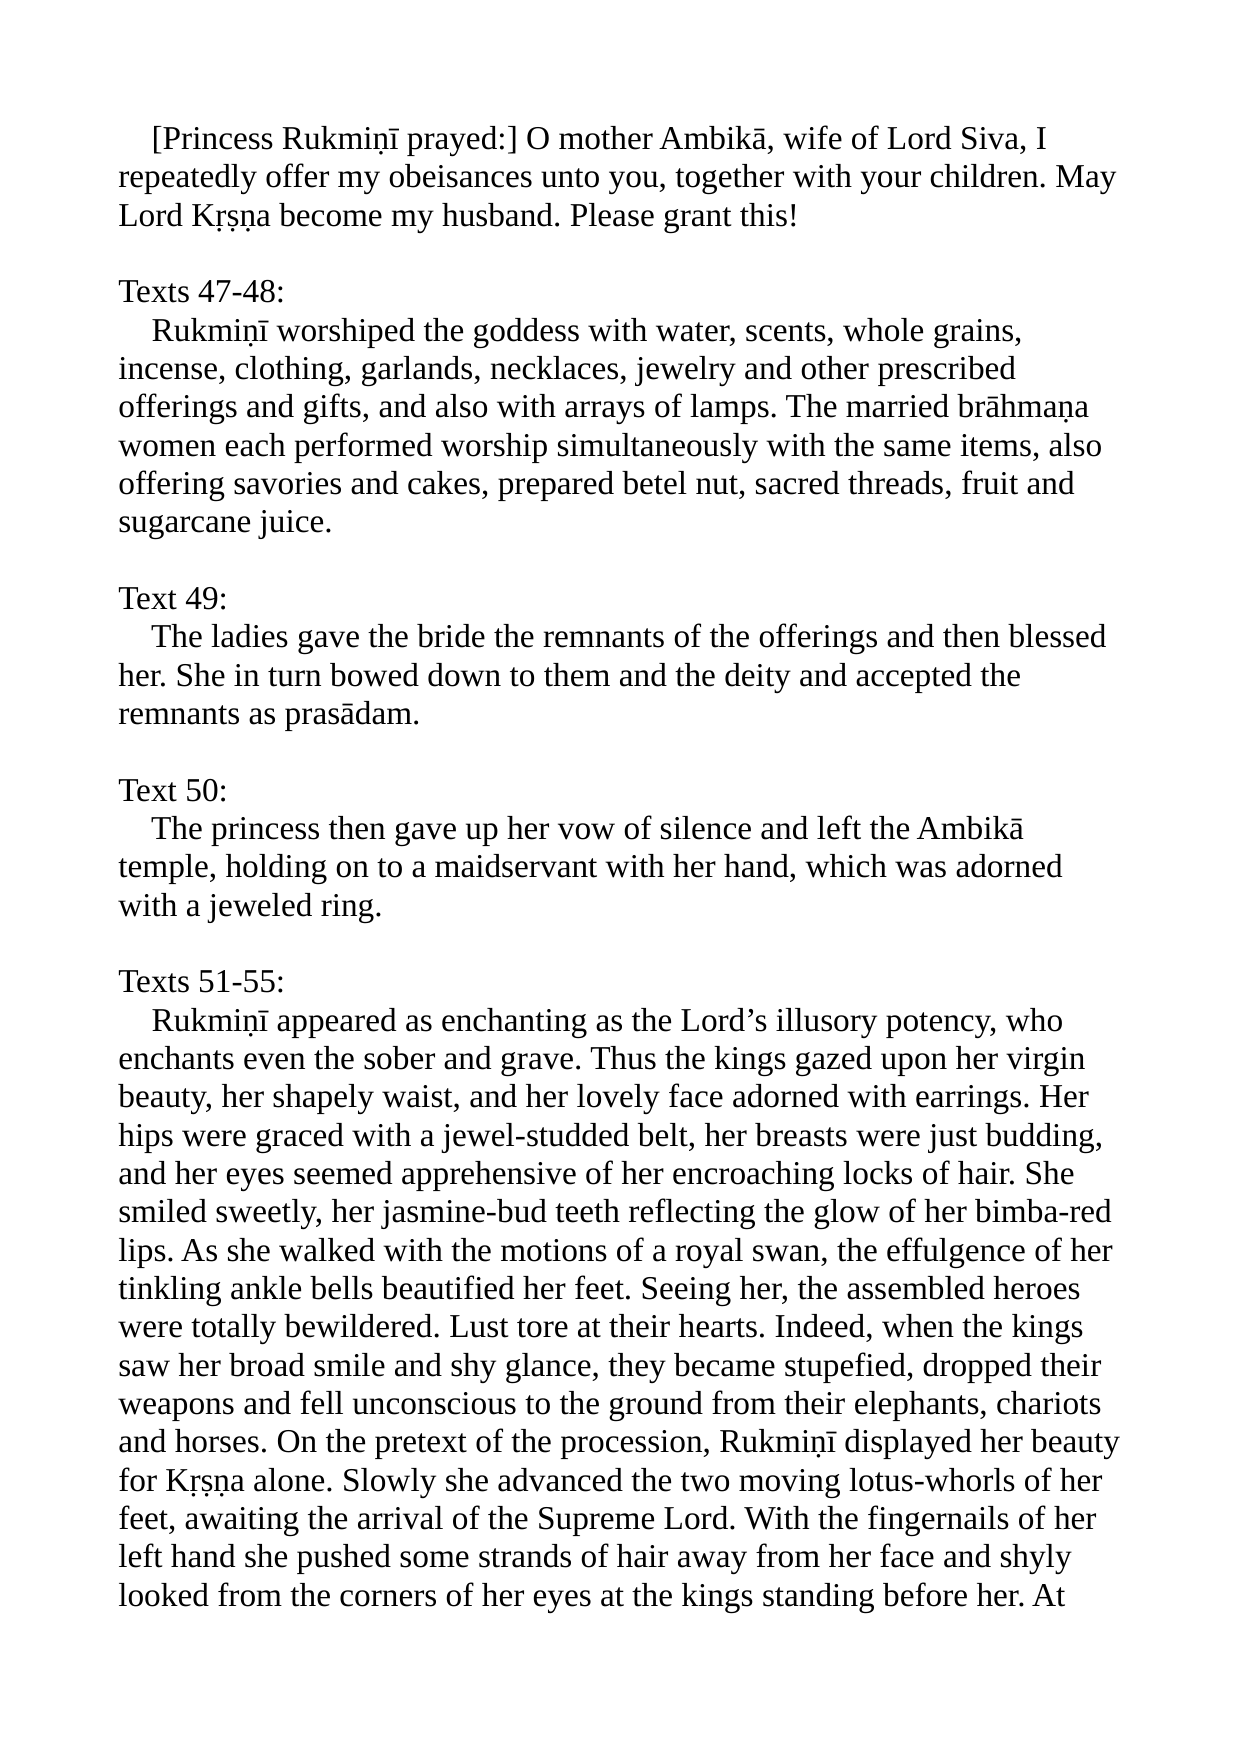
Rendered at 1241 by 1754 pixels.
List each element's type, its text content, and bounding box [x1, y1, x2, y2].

text Rukmiṇī appeared as enchanting as the Lord’s illusory potency, who enchants even the sober and grave. Thus the kings gazed upon her virgin beauty, her shapely waist, and her lovely face adorned with earrings. Her hips were graced with a jewel-studded belt, her breasts were just budding, and her eyes seemed apprehensive of her encroaching locks of hair. She smiled sweetly, her jasmine-bud teeth reflecting the glow of her bimba-red lips. As she walked with the motions of a royal swan, the effulgence of her tinkling ankle bells beautified her feet. Seeing her, the assembled heroes were totally bewildered. Lust tore at their hearts. Indeed, when the kings saw her broad smile and shy glance, they became stupefied, dropped their weapons and fell unconscious to the ground from their elephants, chariots and horses. On the pretext of the procession, Rukmiṇī displayed her beauty for Kṛṣṇa alone. Slowly she advanced the two moving lotus-whorls of her feet, awaiting the arrival of the Supreme Lord. With the fingernails of her left hand she pushed some strands of hair away from her face and shyly looked from the corners of her eyes at the kings standing before her. At [118, 1000, 1122, 1613]
text Texts 47-48: [118, 271, 1122, 310]
text Text 49: [118, 578, 1122, 616]
text Texts 51-55: [118, 961, 1122, 1000]
text Text 50: [118, 770, 1122, 808]
text Rukmiṇī worshiped the goddess with water, scents, whole grains, incense, clothing, garlands, necklaces, jewelry and other prescribed offerings and gifts, and also with arrays of lamps. The married brāhmaṇa women each performed worship simultaneously with the same items, also offering savories and cakes, prepared betel nut, sacred threads, fruit and sugarcane juice. [118, 310, 1122, 540]
text [Princess Rukmiṇī prayed:] O mother Ambikā, wife of Lord Siva, I repeatedly offer my obeisances unto you, together with your children. May Lord Kṛṣṇa become my husband. Please grant this! [118, 118, 1122, 233]
text The ladies gave the bride the remnants of the offerings and then blessed her. She in turn bowed down to them and the deity and accepted the remnants as prasādam. [118, 616, 1122, 731]
text The princess then gave up her vow of silence and left the Ambikā temple, holding on to a maidservant with her hand, which was adorned with a jeweled ring. [118, 808, 1122, 923]
